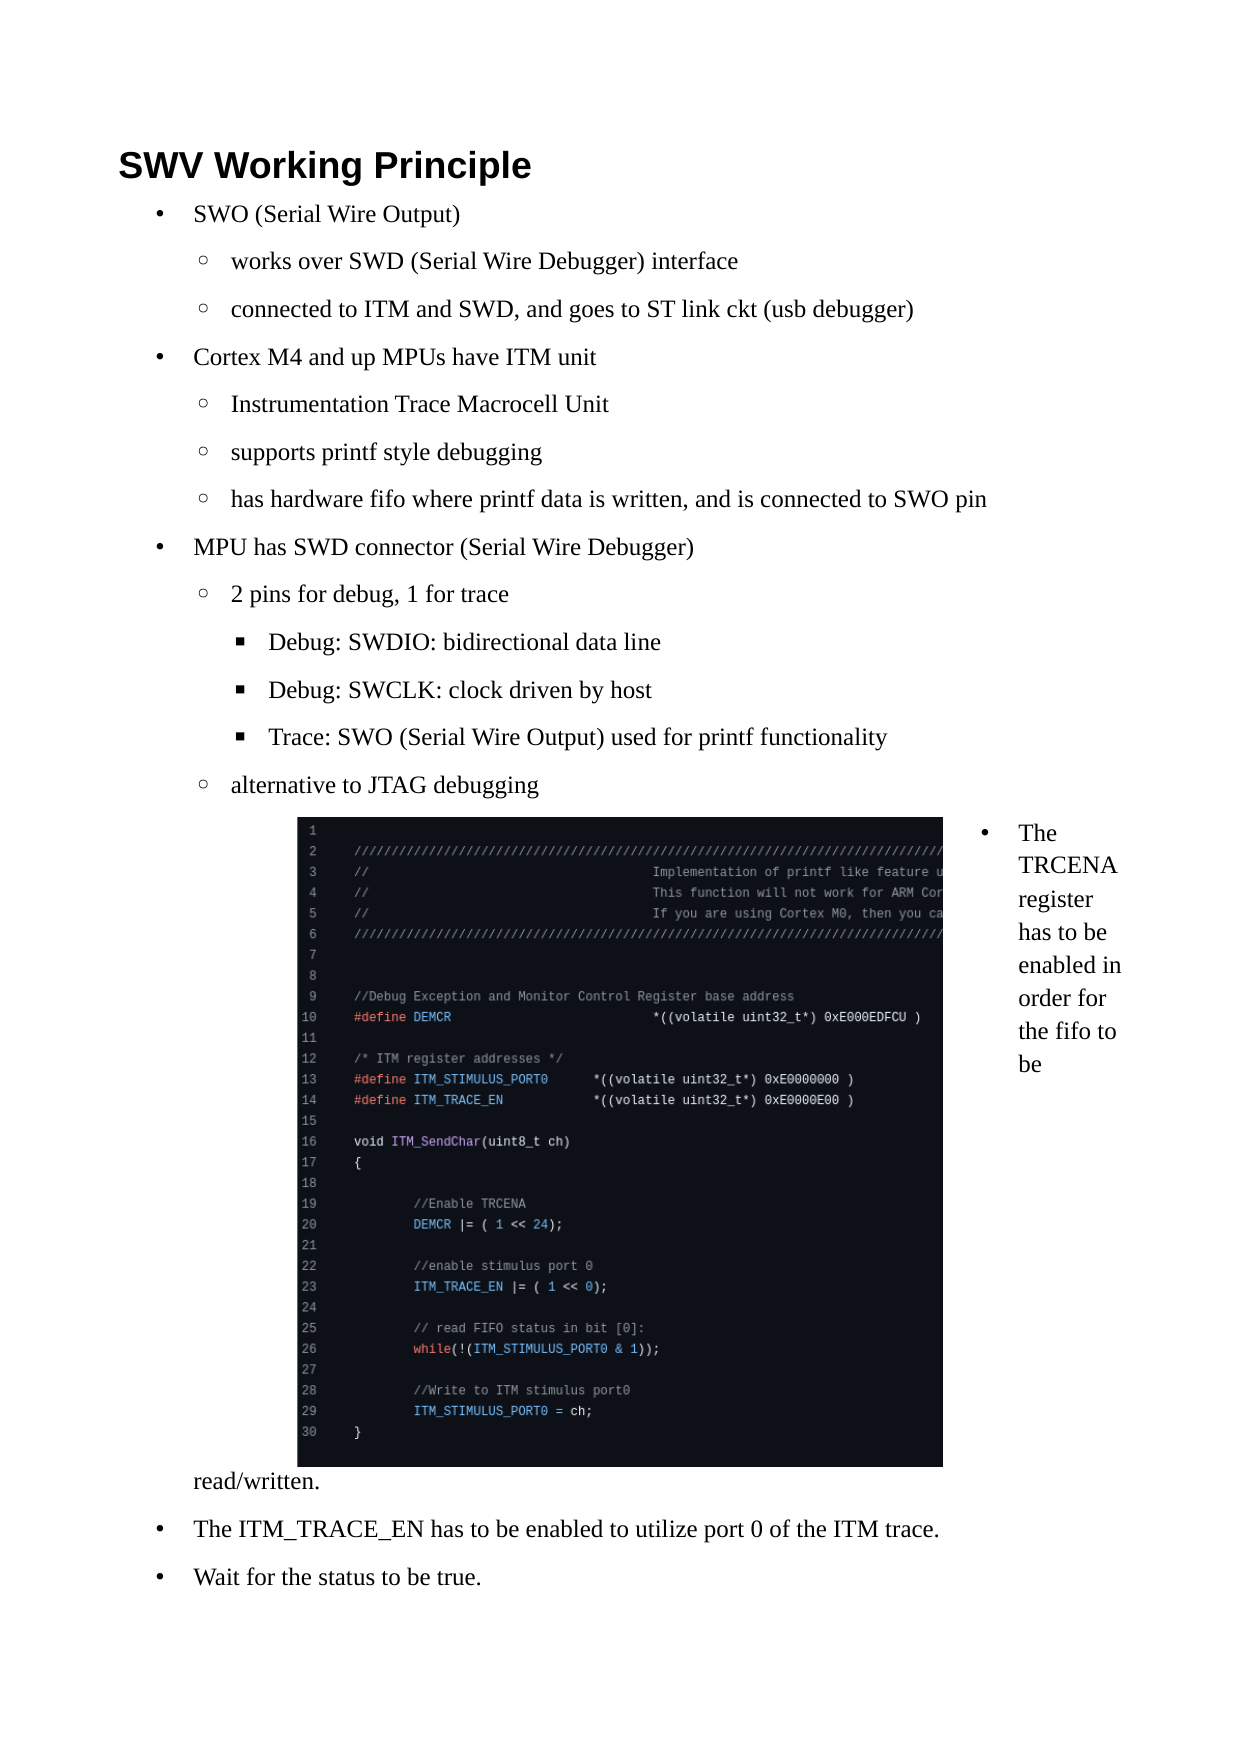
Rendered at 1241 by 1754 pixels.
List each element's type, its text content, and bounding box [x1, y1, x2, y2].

list 2 pins for debug, 1 for trace [193, 579, 1122, 608]
list connected to ITM and SWD, and goes to ST link ckt (usb debugger) [193, 294, 1122, 323]
picture [297, 817, 943, 1467]
list Wait for the status to be true. [156, 1562, 1122, 1590]
subtitle SWV Working Principle [118, 143, 1122, 186]
list MPU has SWD connector (Serial Wire Debugger) [156, 532, 1122, 561]
list Cortex M4 and up MPUs have ITM unit [156, 342, 1122, 370]
list Debug: SWDIO: bidirectional data line [231, 627, 1122, 656]
list Trace: SWO (Serial Wire Output) used for printf functionality [231, 722, 1122, 751]
list has hardware fifo where printf data is written, and is connected to SWO pin [193, 484, 1122, 513]
list works over SWD (Serial Wire Debugger) interface [193, 246, 1122, 275]
list The TRCENA register has to be enabled in order for the fifo to be read/written. [156, 818, 1122, 1495]
list SWO (Serial Wire Output) [156, 199, 1122, 227]
list The ITM_TRACE_EN has to be enabled to utilize port 0 of the ITM trace. [156, 1514, 1122, 1543]
list Debug: SWCLK: clock driven by host [231, 675, 1122, 703]
list alternative to JTAG debugging [193, 770, 1122, 799]
list supports printf style debugging [193, 437, 1122, 466]
list Instrumentation Trace Macrocell Unit [193, 389, 1122, 418]
